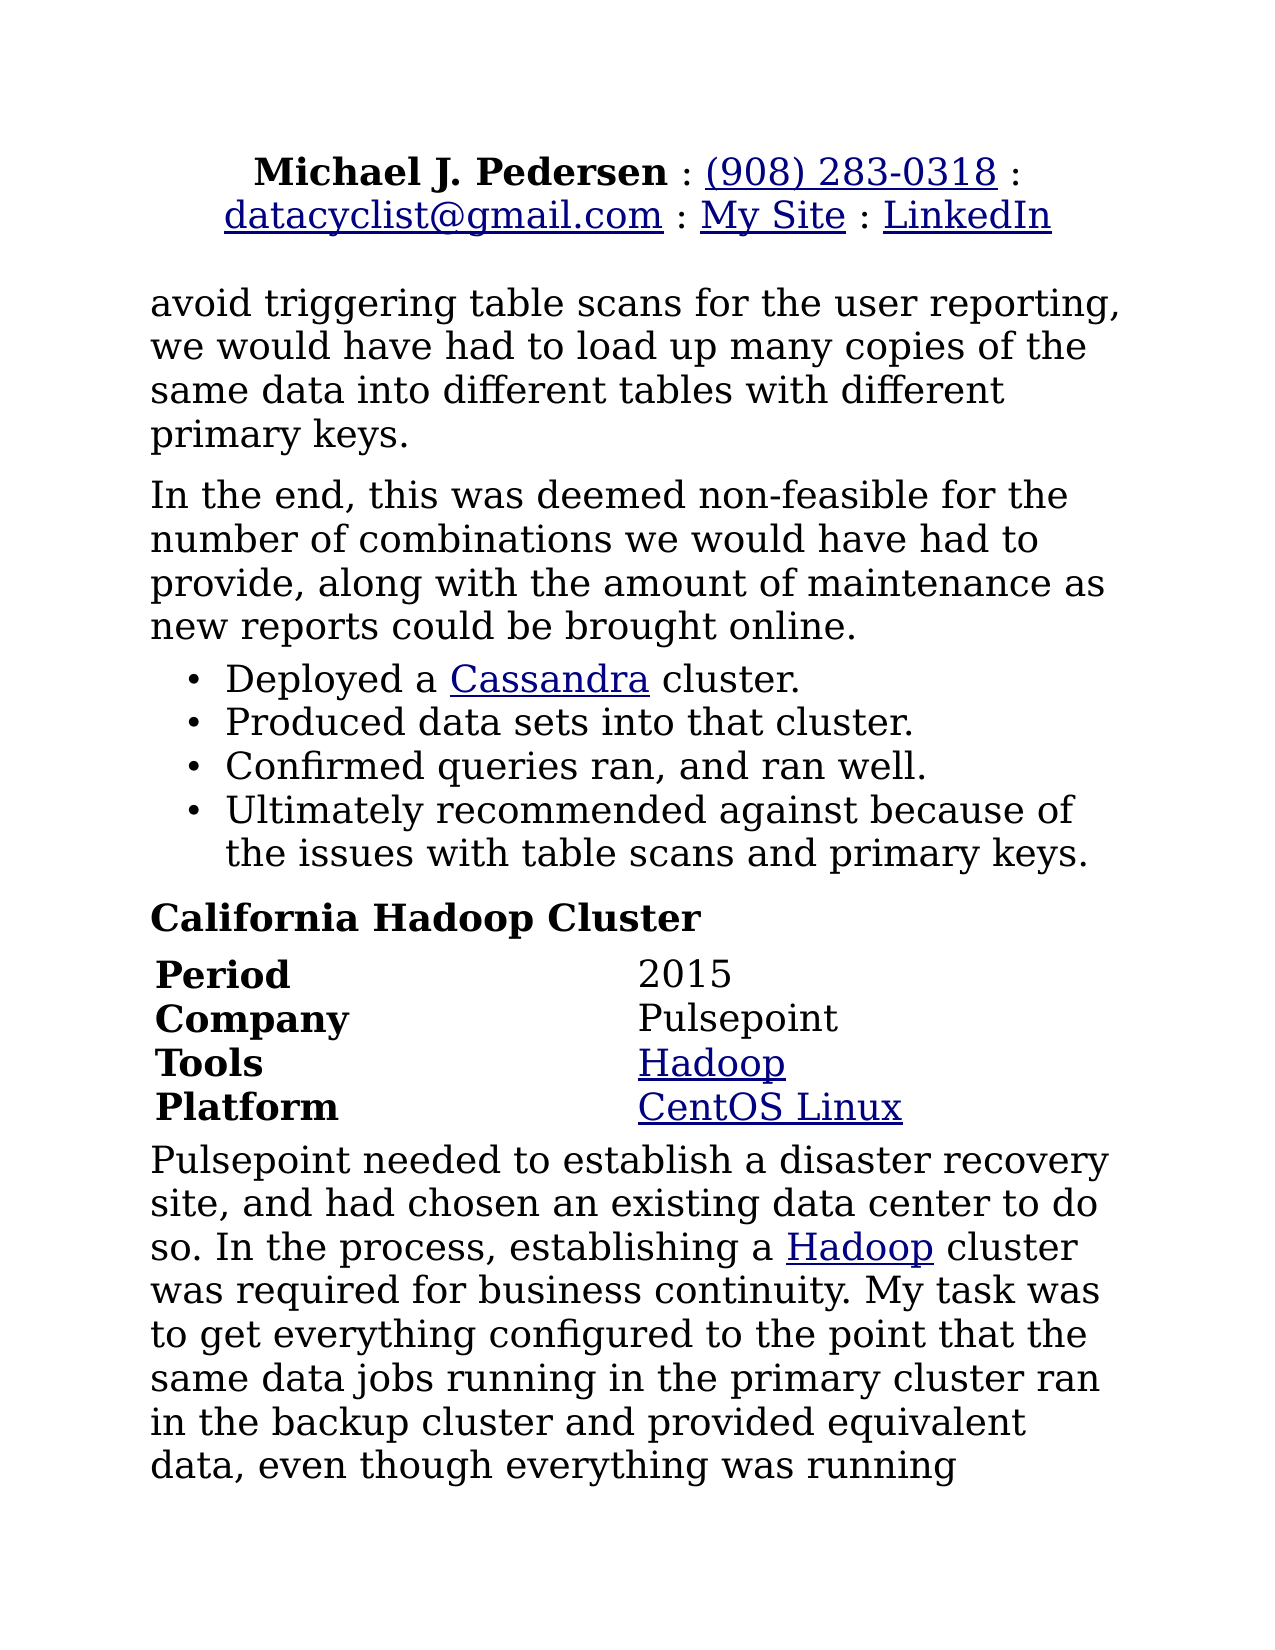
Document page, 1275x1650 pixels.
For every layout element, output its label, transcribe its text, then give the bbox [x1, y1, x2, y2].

table_cell Tools [150, 1041, 637, 1085]
list Produced data sets into that cluster. [187, 701, 1125, 745]
table_cell CentOS Linux [638, 1085, 1125, 1129]
table_cell Platform [150, 1085, 637, 1129]
list Deployed a Cassandra cluster. [187, 657, 1125, 701]
table_header Period [150, 953, 637, 997]
list Ultimately recommended against because of the issues with table scans and primary keys. [187, 788, 1125, 876]
table_cell Company [150, 997, 637, 1041]
text Pulsepoint needed to establish a disaster recovery site, and had chosen an existing data center to do so. In the process, establishing a Hadoop cluster was required for business continuity. My task was to get everything configured to the point that the same data jobs running in the primary cluster ran in the backup cluster and provided equivalent data, even though everything was running [150, 1138, 1125, 1487]
table_header 2015 [638, 953, 1125, 997]
text In the end, this was deemed non-feasible for the number of combinations we would have had to provide, along with the amount of maintenance as new reports could be brought online. [150, 474, 1125, 648]
table_cell Hadoop [638, 1041, 1125, 1085]
table_cell Pulsepoint [638, 997, 1125, 1041]
subtitle California Hadoop Cluster [150, 896, 1125, 941]
text avoid triggering table scans for the user reporting, we would have had to load up many copies of the same data into different tables with different primary keys. [150, 281, 1125, 456]
list Confirmed queries ran, and ran well. [187, 745, 1125, 788]
